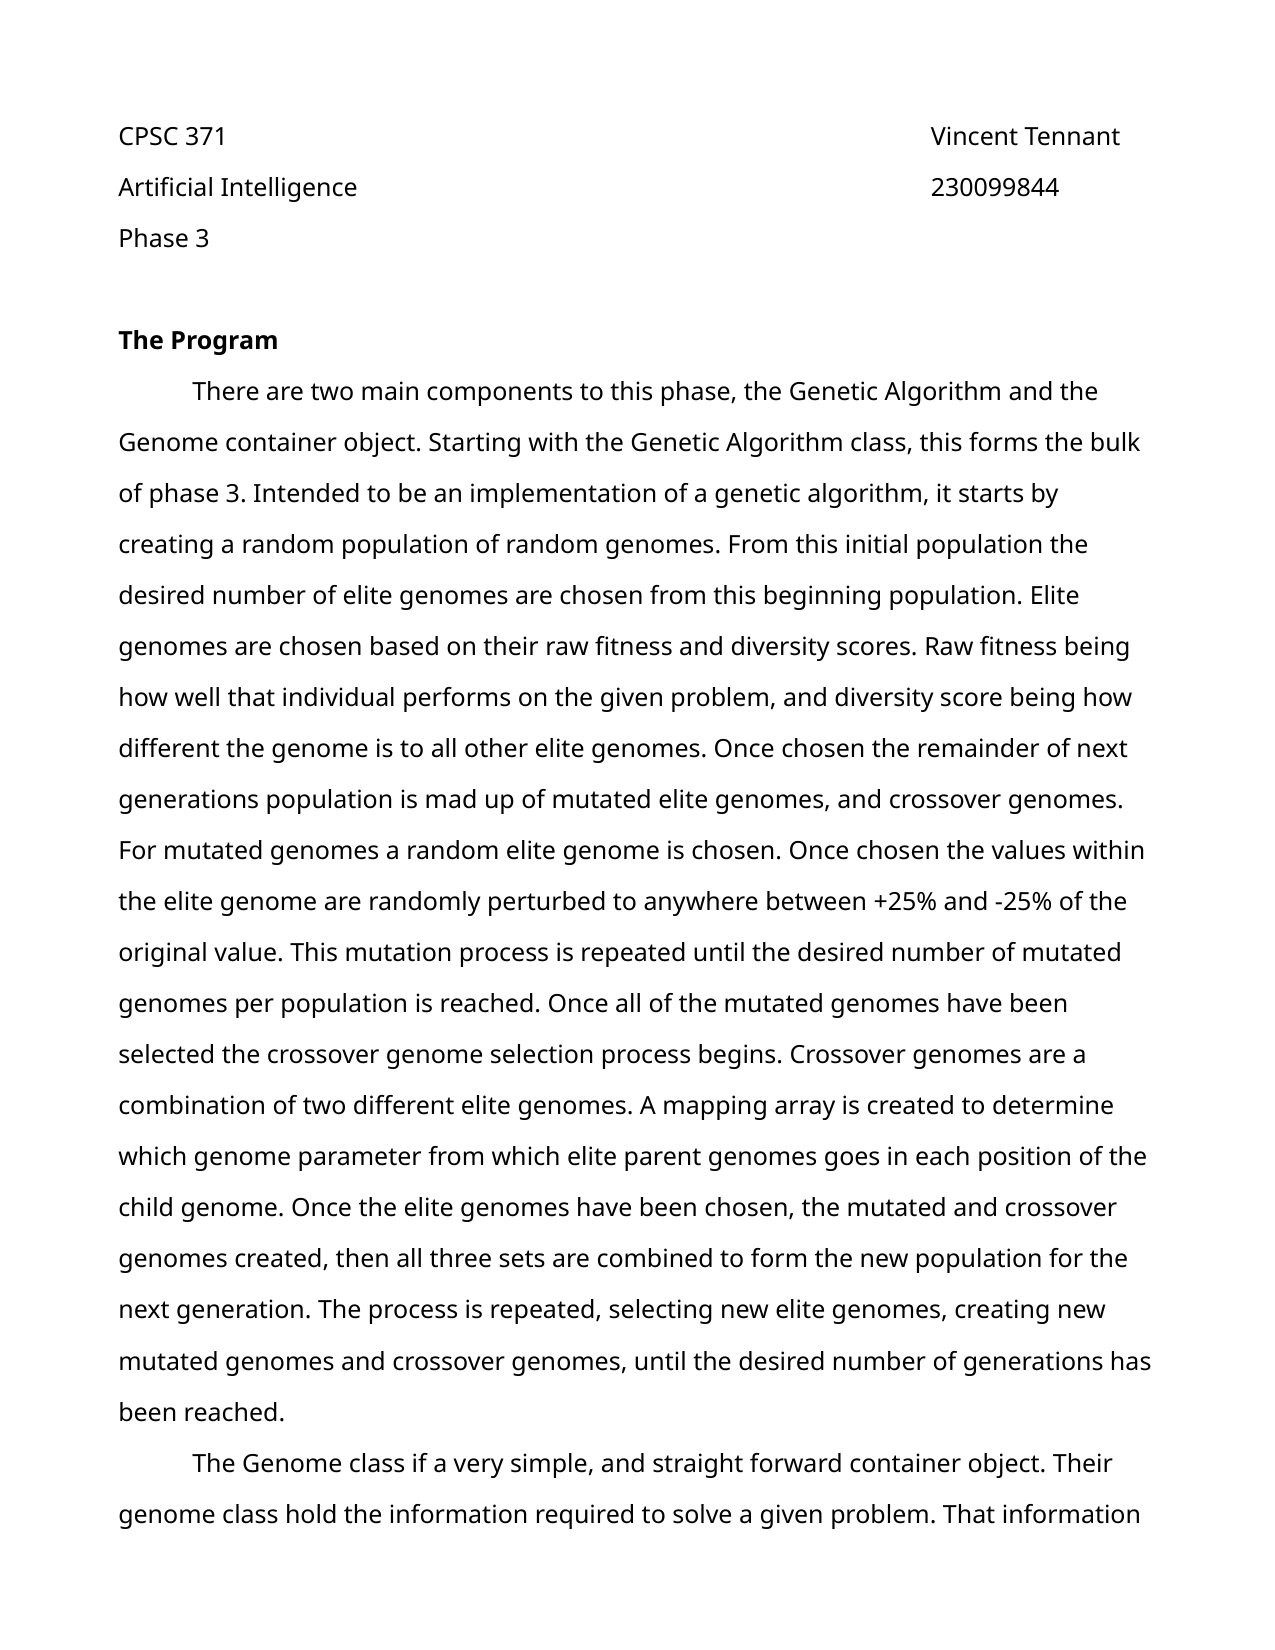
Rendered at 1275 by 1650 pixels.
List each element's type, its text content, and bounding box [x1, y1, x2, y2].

text The Program [118, 322, 1157, 356]
text Phase 3 [118, 220, 1157, 254]
text CPSC 371 Vincent Tennant [118, 118, 1157, 152]
text There are two main components to this phase, the Genetic Algorithm and the Genome container object. Starting with the Genetic Algorithm class, this forms the bulk of phase 3. Intended to be an implementation of a genetic algorithm, it starts by creating a random population of random genomes. From this initial population the desired number of elite genomes are chosen from this beginning population. Elite genomes are chosen based on their raw fitness and diversity scores. Raw fitness being how well that individual performs on the given problem, and diversity score being how different the genome is to all other elite genomes. Once chosen the remainder of next generations population is mad up of mutated elite genomes, and crossover genomes. For mutated genomes a random elite genome is chosen. Once chosen the values within the elite genome are randomly perturbed to anywhere between +25% and -25% of the original value. This mutation process is repeated until the desired number of mutated genomes per population is reached. Once all of the mutated genomes have been selected the crossover genome selection process begins. Crossover genomes are a combination of two different elite genomes. A mapping array is created to determine which genome parameter from which elite parent genomes goes in each position of the child genome. Once the elite genomes have been chosen, the mutated and crossover genomes created, then all three sets are combined to form the new population for the next generation. The process is repeated, selecting new elite genomes, creating new mutated genomes and crossover genomes, until the desired number of generations has been reached. [118, 373, 1157, 1428]
text Artificial Intelligence 230099844 [118, 169, 1157, 203]
text The Genome class if a very simple, and straight forward container object. Their genome class hold the information required to solve a given problem. That information [118, 1445, 1157, 1530]
